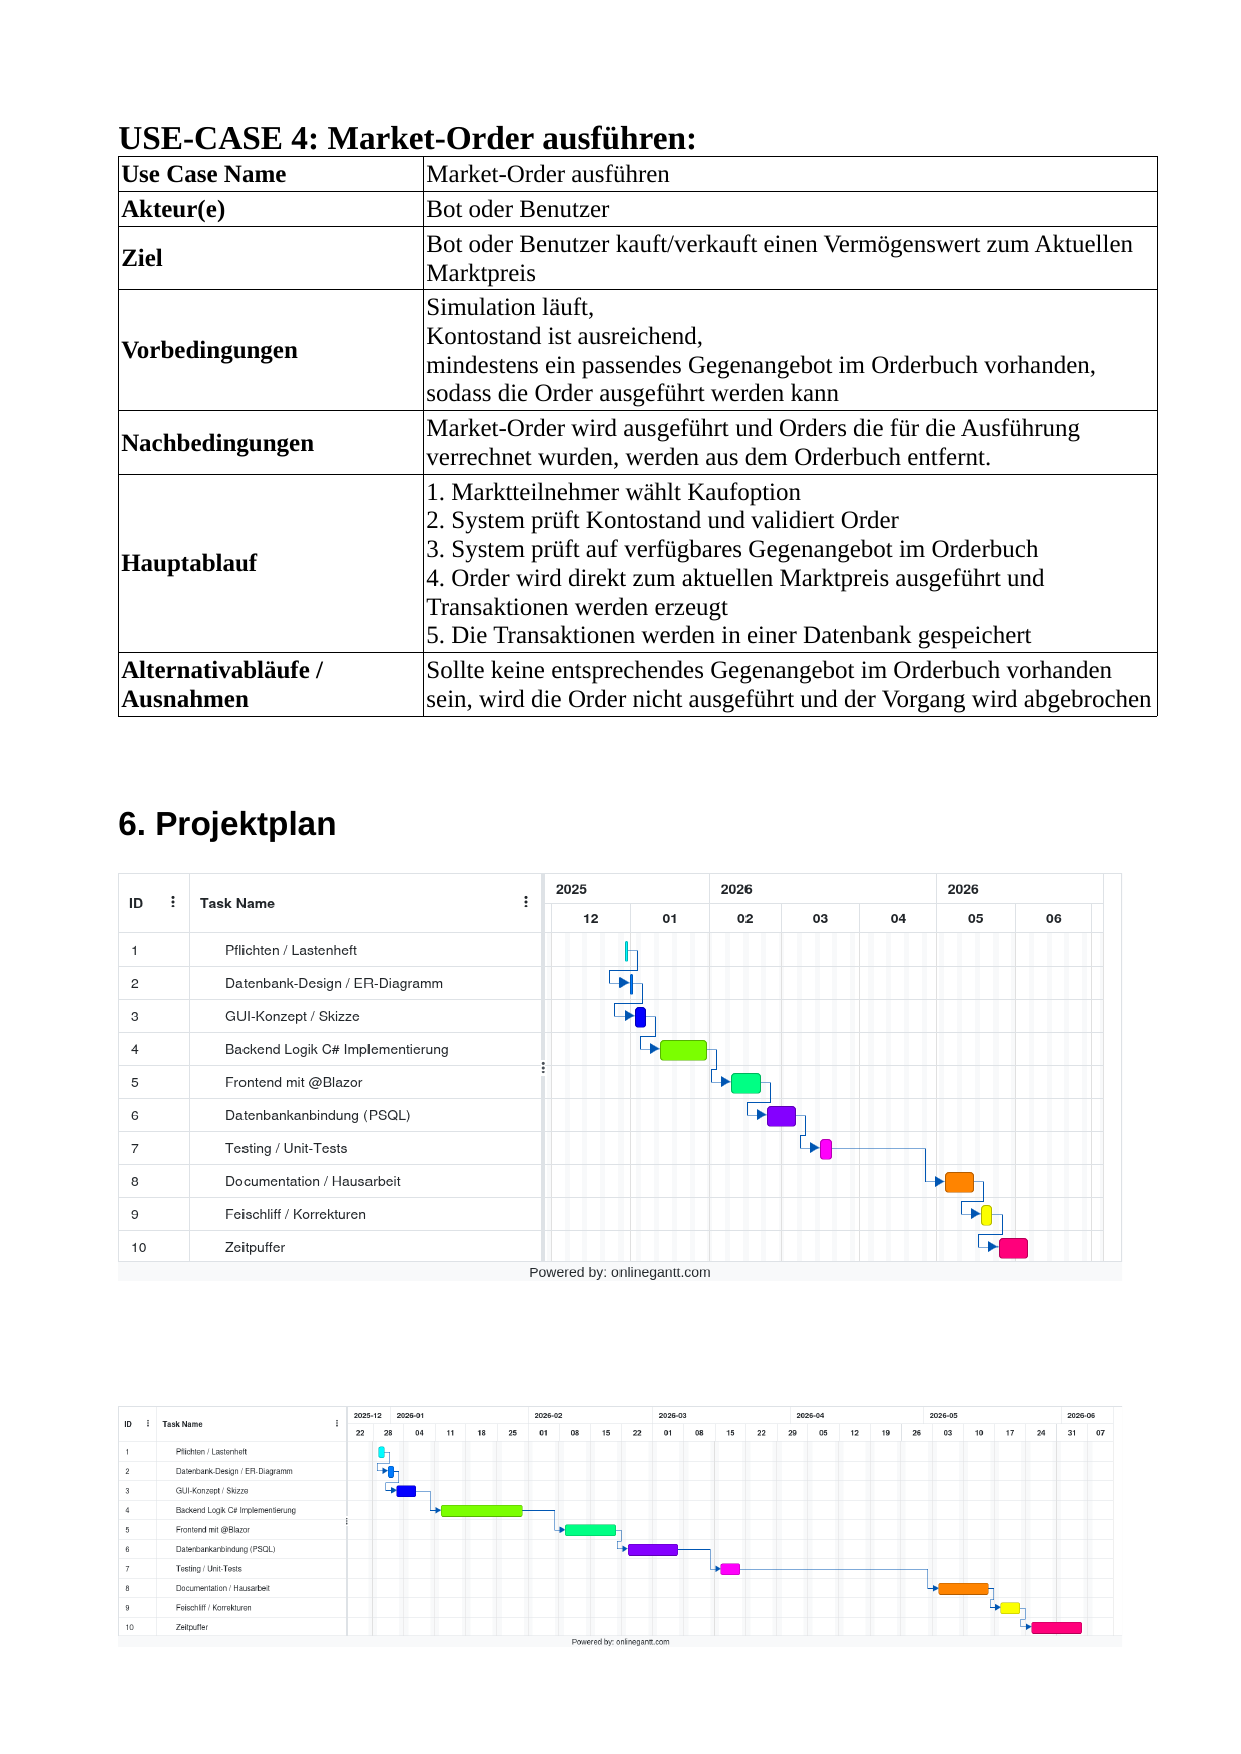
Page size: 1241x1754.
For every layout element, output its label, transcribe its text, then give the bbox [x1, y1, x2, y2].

table_cell Alternativabläufe / Ausnahmen [119, 653, 423, 716]
table_cell 1. Marktteilnehmer wählt Kaufoption 2. System prüft Kontostand und validiert Order 3. System prüft auf verfügbares Gegenangebot im Orderbuch 4. Order wird direkt zum aktuellen Marktpreis ausgeführt und Transaktionen werden erzeugt 5. Die Transaktionen werden in einer Datenbank gespeichert [424, 475, 1157, 652]
table_cell Nachbedingungen [119, 411, 423, 474]
table_cell Bot oder Benutzer [424, 192, 1157, 226]
text USE-CASE 4: Market-Order ausführen: [118, 118, 1122, 156]
subtitle 6. Projektplan [118, 795, 1122, 842]
table_cell Sollte keine entsprechendes Gegenangebot im Orderbuch vorhanden sein, wird die Order nicht ausgeführt und der Vorgang wird abgebrochen [424, 653, 1157, 716]
table_header Use Case Name [119, 157, 423, 191]
table_header Market-Order ausführen [424, 157, 1157, 191]
table_cell Vorbedingungen [119, 290, 423, 410]
table_cell Market-Order wird ausgeführt und Orders die für die Ausführung verrechnet wurden, werden aus dem Orderbuch entfernt. [424, 411, 1157, 474]
table_cell Akteur(e) [119, 192, 423, 226]
table_cell Bot oder Benutzer kauft/verkauft einen Vermögenswert zum Aktuellen Marktpreis [424, 227, 1157, 289]
picture [118, 1406, 1123, 1647]
table_cell Ziel [119, 227, 423, 289]
table_cell Simulation läuft, Kontostand ist ausreichend, mindestens ein passendes Gegenangebot im Orderbuch vorhanden, sodass die Order ausgeführt werden kann [424, 290, 1157, 410]
table_cell Hauptablauf [119, 475, 423, 652]
